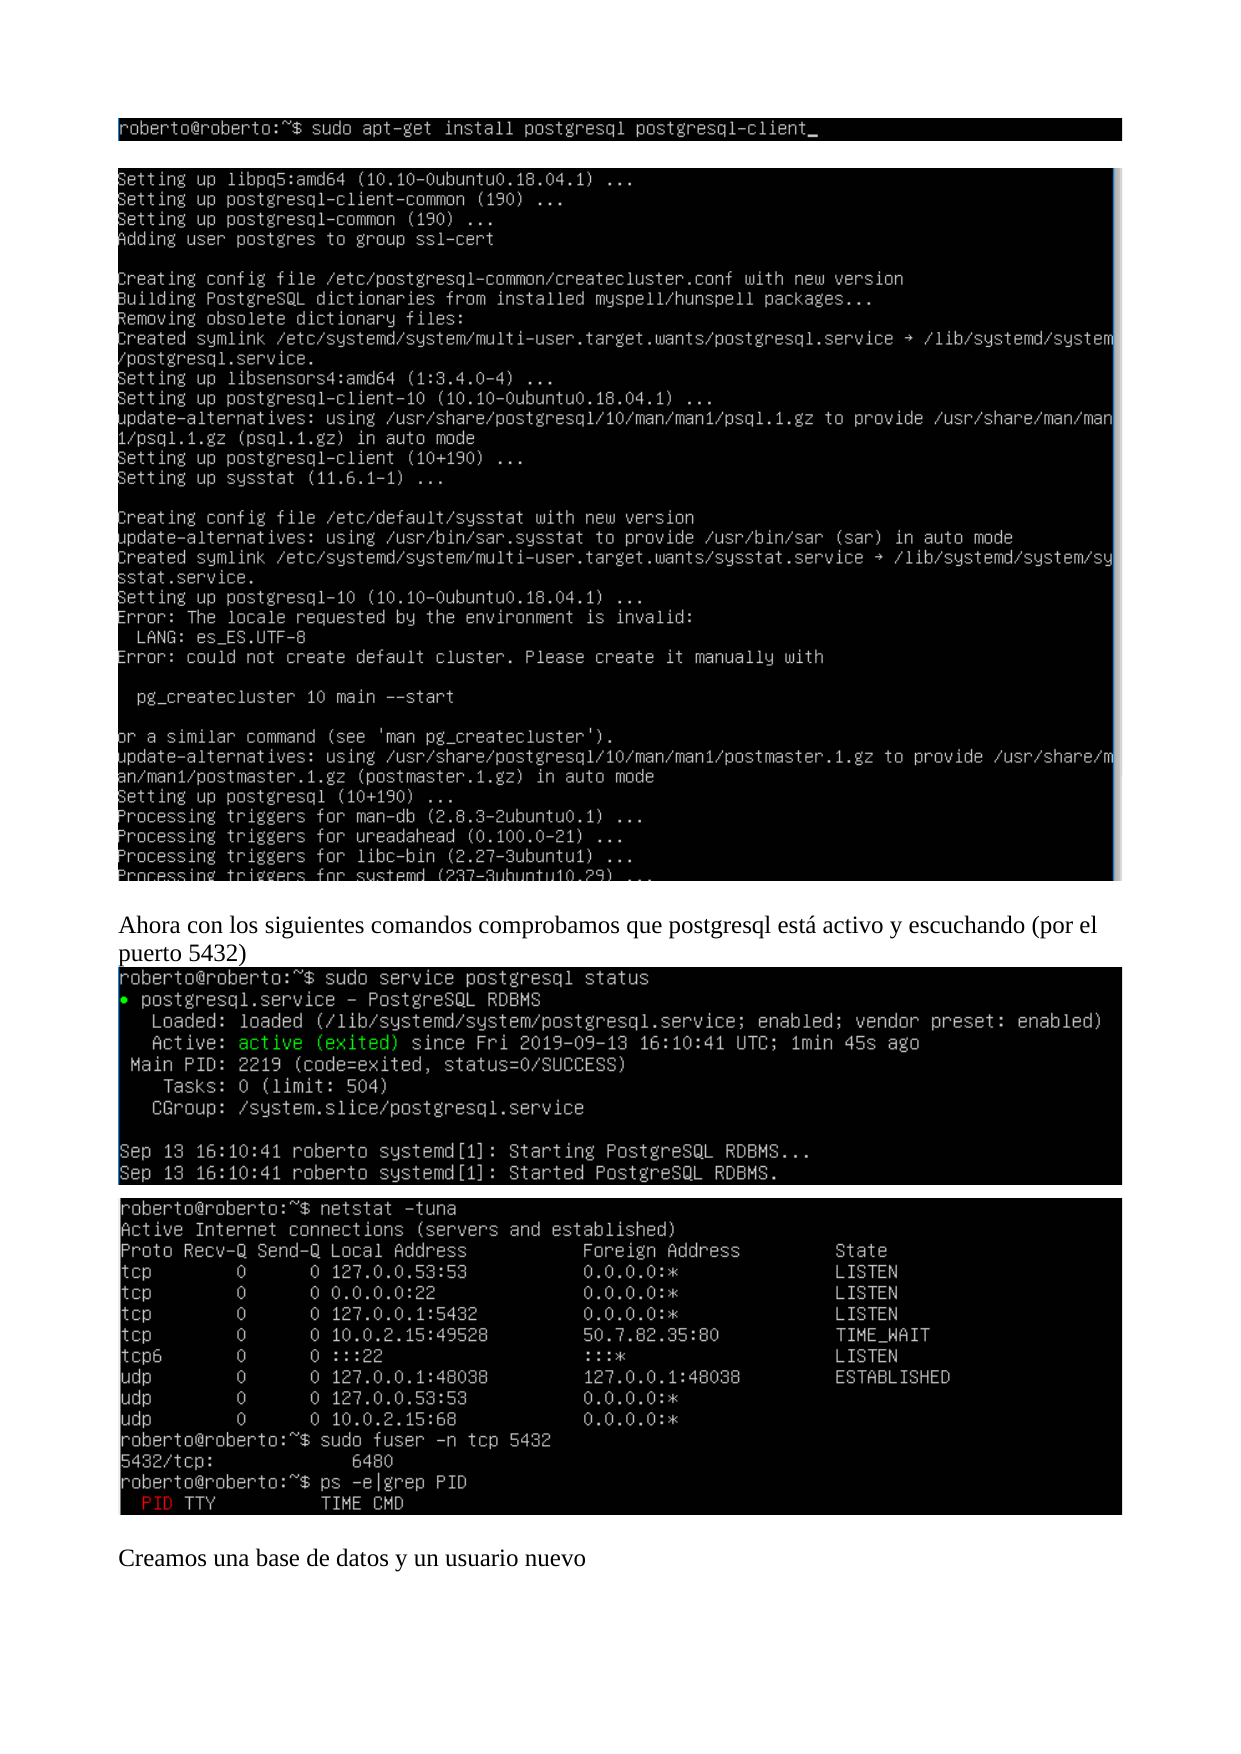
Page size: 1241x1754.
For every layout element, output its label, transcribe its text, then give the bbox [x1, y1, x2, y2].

picture [118, 967, 1123, 1185]
text Creamos una base de datos y un usuario nuevo [118, 1543, 1122, 1572]
picture [118, 168, 1123, 881]
text Ahora con los siguientes comandos comprobamos que postgresql está activo y escuchando (por el puerto 5432) [118, 910, 1122, 967]
picture [118, 1198, 1123, 1515]
picture [118, 118, 1123, 141]
